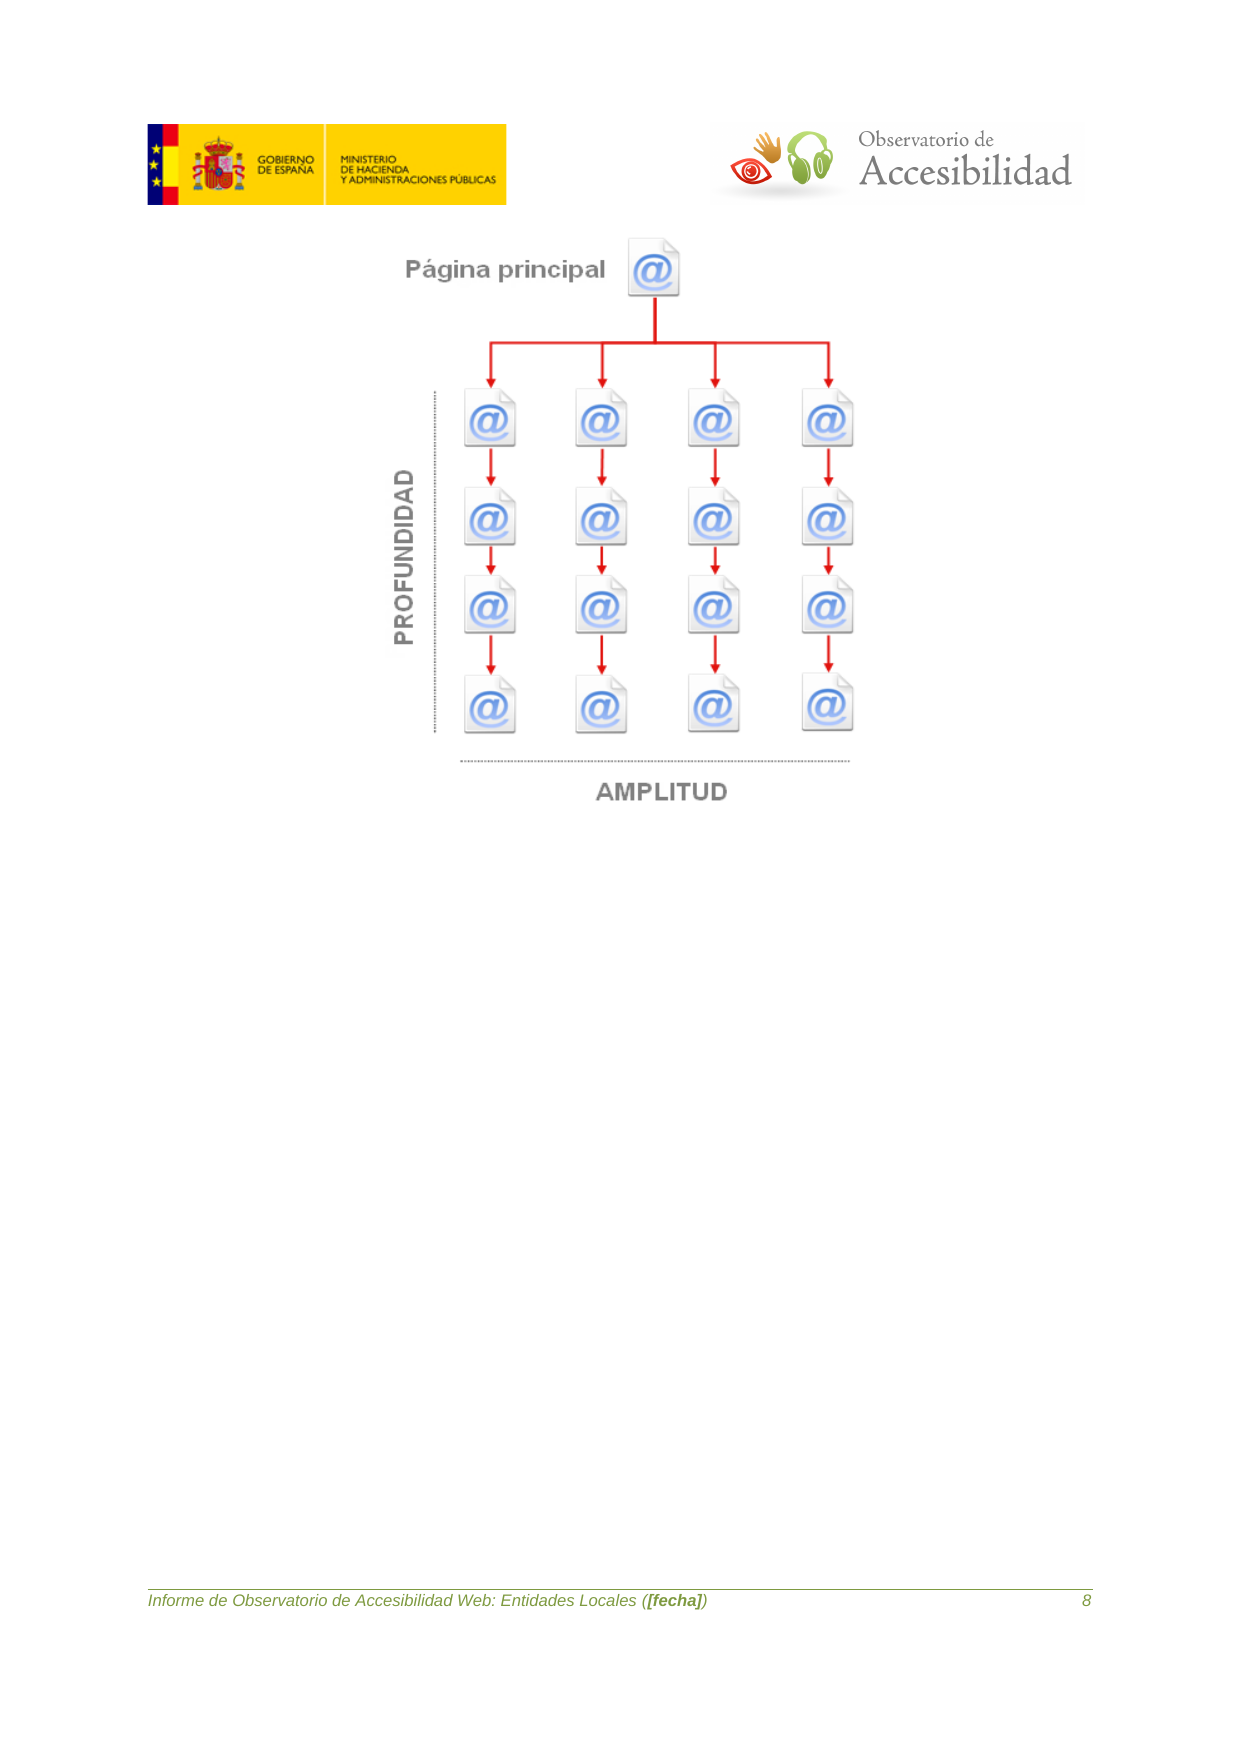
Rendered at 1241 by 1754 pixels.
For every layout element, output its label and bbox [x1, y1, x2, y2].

picture [147, 124, 507, 205]
picture [358, 219, 882, 824]
picture [710, 122, 1086, 205]
